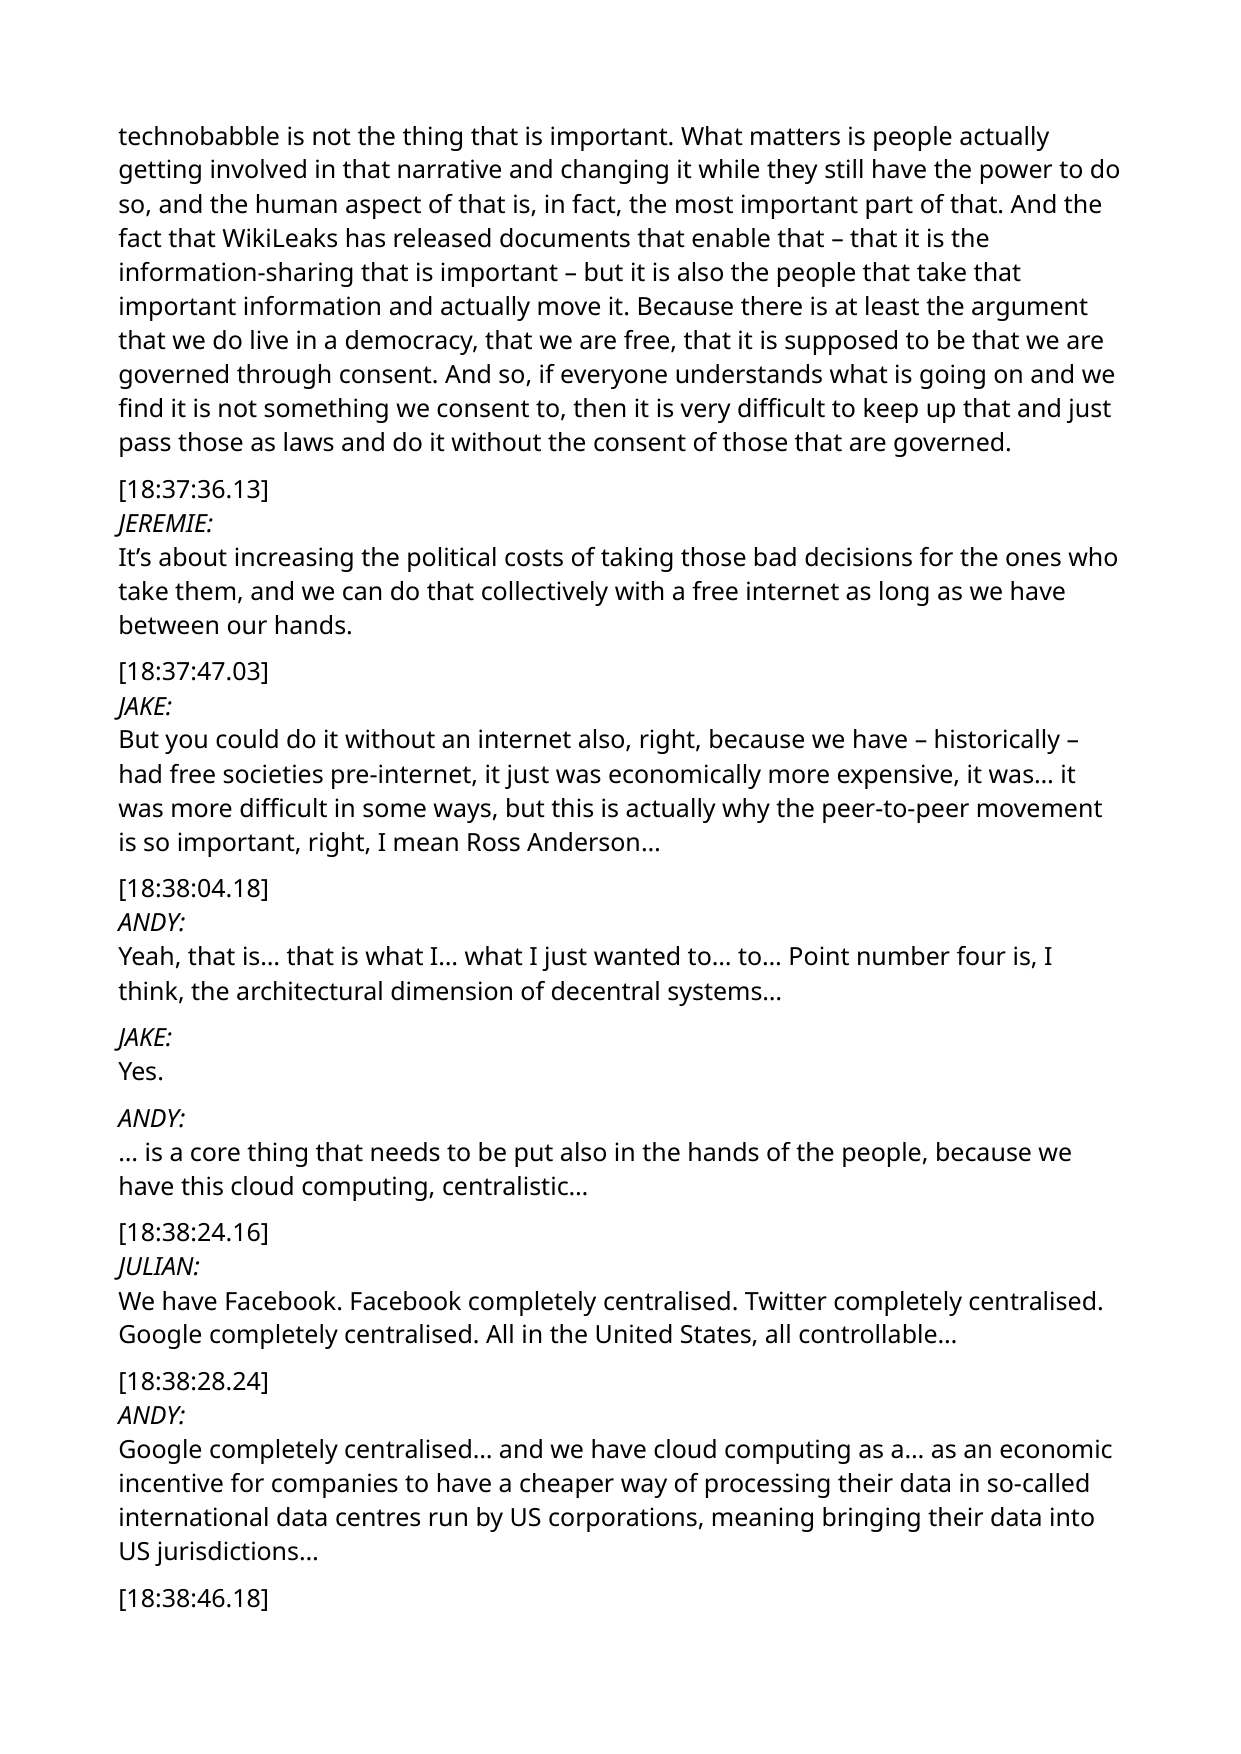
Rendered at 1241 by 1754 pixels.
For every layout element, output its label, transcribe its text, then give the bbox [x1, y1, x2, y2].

text [18:38:28.24] ANDY: Google completely centralised… and we have cloud computing as a… as an economic incentive for companies to have a cheaper way of processing their data in so-called international data centres run by US corporations, meaning bringing their data into US jurisdictions… [118, 1364, 1122, 1568]
text [18:38:46.18] [118, 1581, 1122, 1615]
text ANDY: … is a core thing that needs to be put also in the hands of the people, because we have this cloud computing, centralistic… [118, 1100, 1122, 1202]
text technobabble is not the thing that is important. What matters is people actually getting involved in that narrative and changing it while they still have the power to do so, and the human aspect of that is, in fact, the most important part of that. And the fact that WikiLeaks has released documents that enable that – that it is the information-sharing that is important – but it is also the people that take that important information and actually move it. Because there is at least the argument that we do live in a democracy, that we are free, that it is supposed to be that we are governed through consent. And so, if everyone understands what is going on and we find it is not something we consent to, then it is very difficult to keep up that and just pass those as laws and do it without the consent of those that are governed. [118, 118, 1122, 459]
text [18:38:04.18] ANDY: Yeah, that is… that is what I… what I just wanted to… to… Point number four is, I think, the architectural dimension of decentral systems… [118, 871, 1122, 1007]
text [18:38:24.16] JULIAN: We have Facebook. Facebook completely centralised. Twitter completely centralised. Google completely centralised. All in the United States, all controllable… [118, 1215, 1122, 1351]
text [18:37:36.13] JEREMIE: It’s about increasing the political costs of taking those bad decisions for the ones who take them, and we can do that collectively with a free internet as long as we have between our hands. [118, 471, 1122, 642]
text JAKE: Yes. [118, 1020, 1122, 1088]
text [18:37:47.03] JAKE: But you could do it without an internet also, right, because we have – historically – had free societies pre-internet, it just was economically more expensive, it was… it was more difficult in some ways, but this is actually why the peer-to-peer movement is so important, right, I mean Ross Anderson… [118, 654, 1122, 858]
